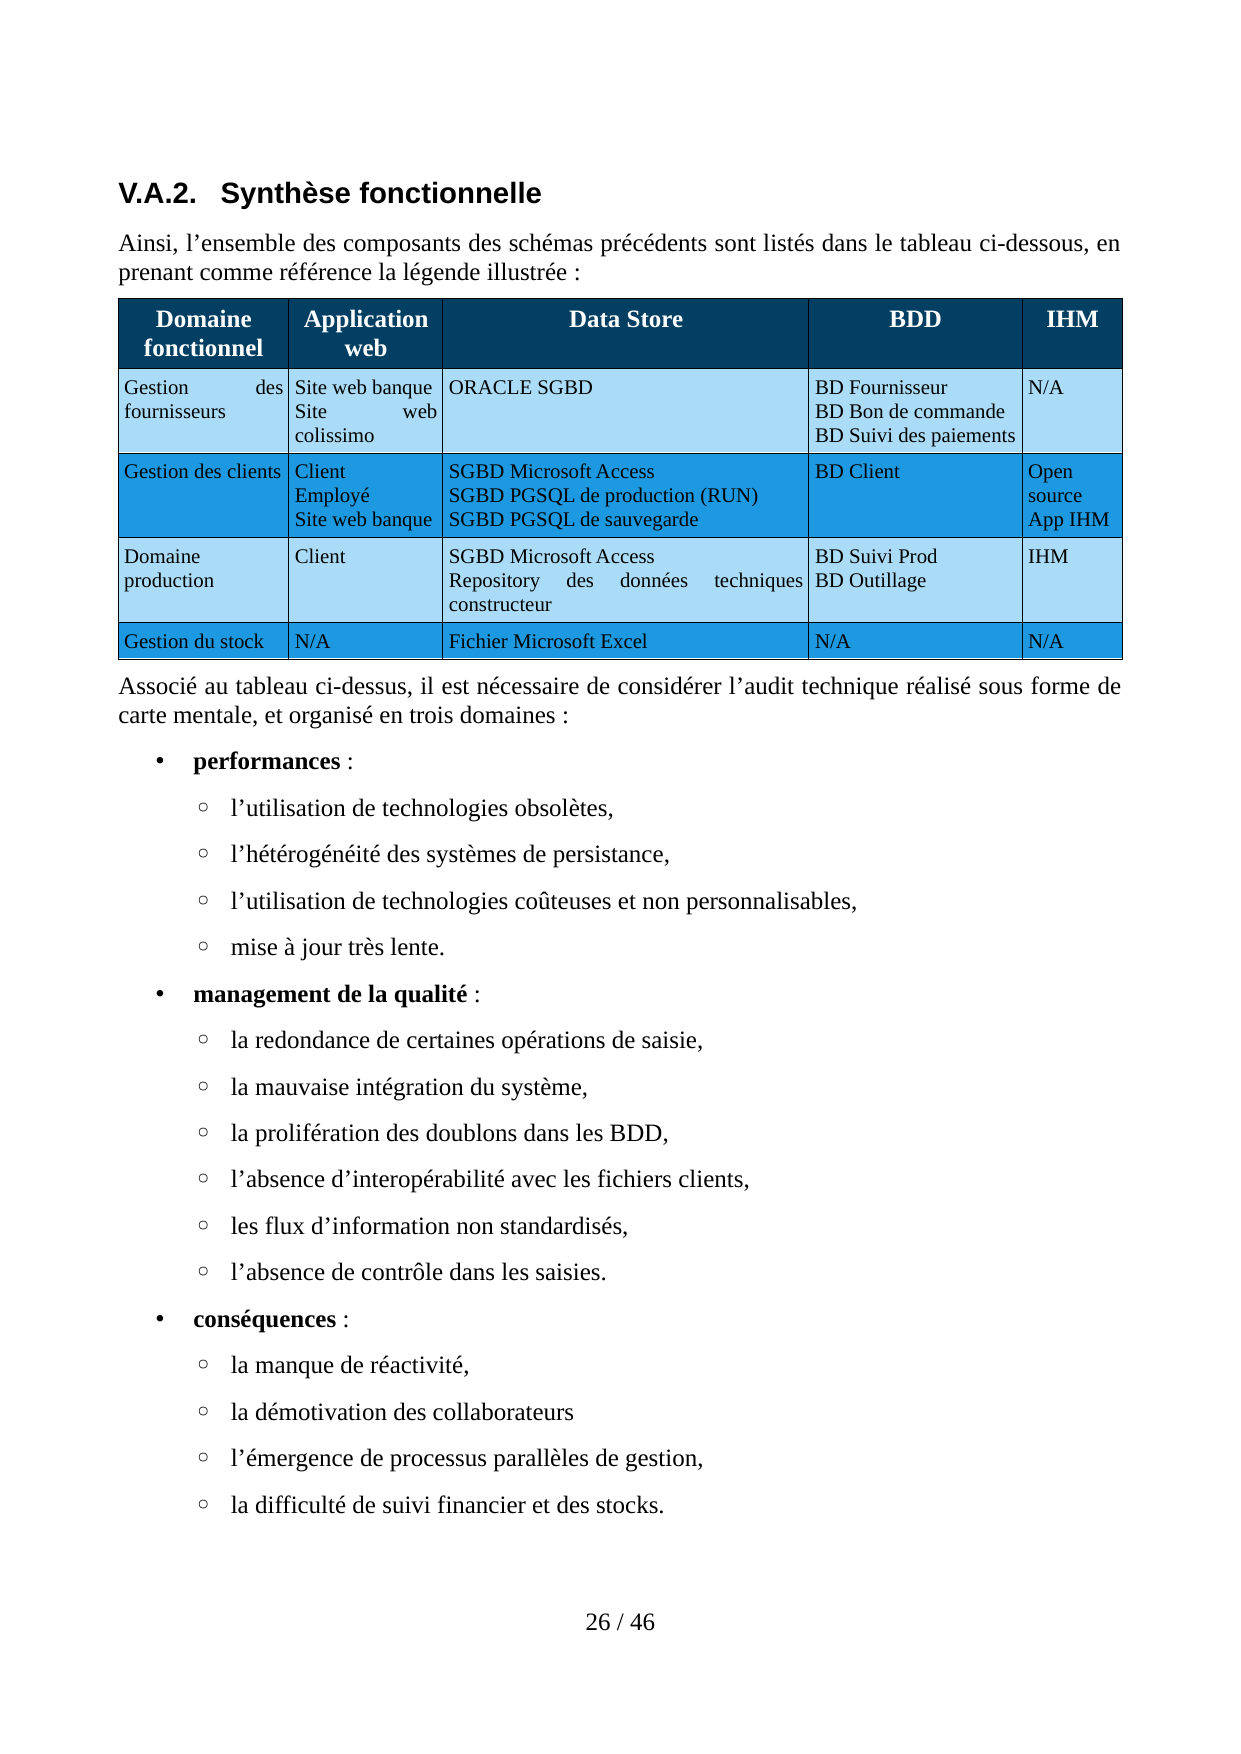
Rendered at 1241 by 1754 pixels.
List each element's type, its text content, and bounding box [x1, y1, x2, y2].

list l’hétérogénéité des systèmes de persistance, [193, 839, 1122, 868]
table_cell BD Client [809, 454, 1022, 537]
table_cell N/A [1023, 623, 1122, 658]
table_header Data Store [443, 299, 808, 368]
table_header BDD [809, 299, 1022, 368]
table_header Domaine fonctionnel [119, 299, 288, 368]
list mise à jour très lente. [193, 932, 1122, 961]
list l’utilisation de technologies coûteuses et non personnalisables, [193, 886, 1122, 914]
table_cell N/A [1023, 369, 1122, 452]
table_cell BD Suivi Prod BD Outillage [809, 538, 1022, 622]
table_cell Site web banque Site web colissimo [289, 369, 442, 452]
list l’émergence de processus parallèles de gestion, [193, 1443, 1122, 1472]
table_cell Client Employé Site web banque [289, 454, 442, 537]
table_cell IHM [1023, 538, 1122, 622]
table_cell BD Fournisseur BD Bon de commande BD Suivi des paiements [809, 369, 1022, 452]
list la mauvaise intégration du système, [193, 1072, 1122, 1100]
list l’absence de contrôle dans les saisies. [193, 1257, 1122, 1286]
table_cell Domaine production [119, 538, 288, 622]
text Associé au tableau ci-dessus, il est nécessaire de considérer l’audit technique réalisé sous forme de carte mentale, et organisé en trois domaines : [118, 671, 1122, 729]
table_header IHM [1023, 299, 1122, 368]
list management de la qualité : [156, 979, 1122, 1007]
list les flux d’information non standardisés, [193, 1211, 1122, 1240]
table_cell SGBD Microsoft Access Repository des données techniques constructeur [443, 538, 808, 622]
list la prolifération des doublons dans les BDD, [193, 1118, 1122, 1147]
table_cell SGBD Microsoft Access SGBD PGSQL de production (RUN) SGBD PGSQL de sauvegarde [443, 454, 808, 537]
table_cell Client [289, 538, 442, 622]
list conséquences : [156, 1304, 1122, 1333]
list la manque de réactivité, [193, 1350, 1122, 1379]
list la démotivation des collaborateurs [193, 1397, 1122, 1426]
table_cell ORACLE SGBD [443, 369, 808, 452]
table_header Application web [289, 299, 442, 368]
list performances : [156, 746, 1122, 775]
table_cell Open source App IHM [1023, 454, 1122, 537]
table_cell N/A [289, 623, 442, 658]
table_cell Fichier Microsoft Excel [443, 623, 808, 658]
table_cell N/A [809, 623, 1022, 658]
table_cell Gestion des fournisseurs [119, 369, 288, 452]
list la redondance de certaines opérations de saisie, [193, 1025, 1122, 1054]
text Ainsi, l’ensemble des composants des schémas précédents sont listés dans le tableau ci-dessous, en prenant comme référence la légende illustrée : [118, 228, 1122, 286]
list l’absence d’interopérabilité avec les fichiers clients, [193, 1164, 1122, 1193]
list l’utilisation de technologies obsolètes, [193, 793, 1122, 822]
table_cell Gestion du stock [119, 623, 288, 658]
list la difficulté de suivi financier et des stocks. [193, 1490, 1122, 1518]
table_cell Gestion des clients [119, 454, 288, 537]
subtitle Synthèse fonctionnelle [118, 176, 1122, 210]
